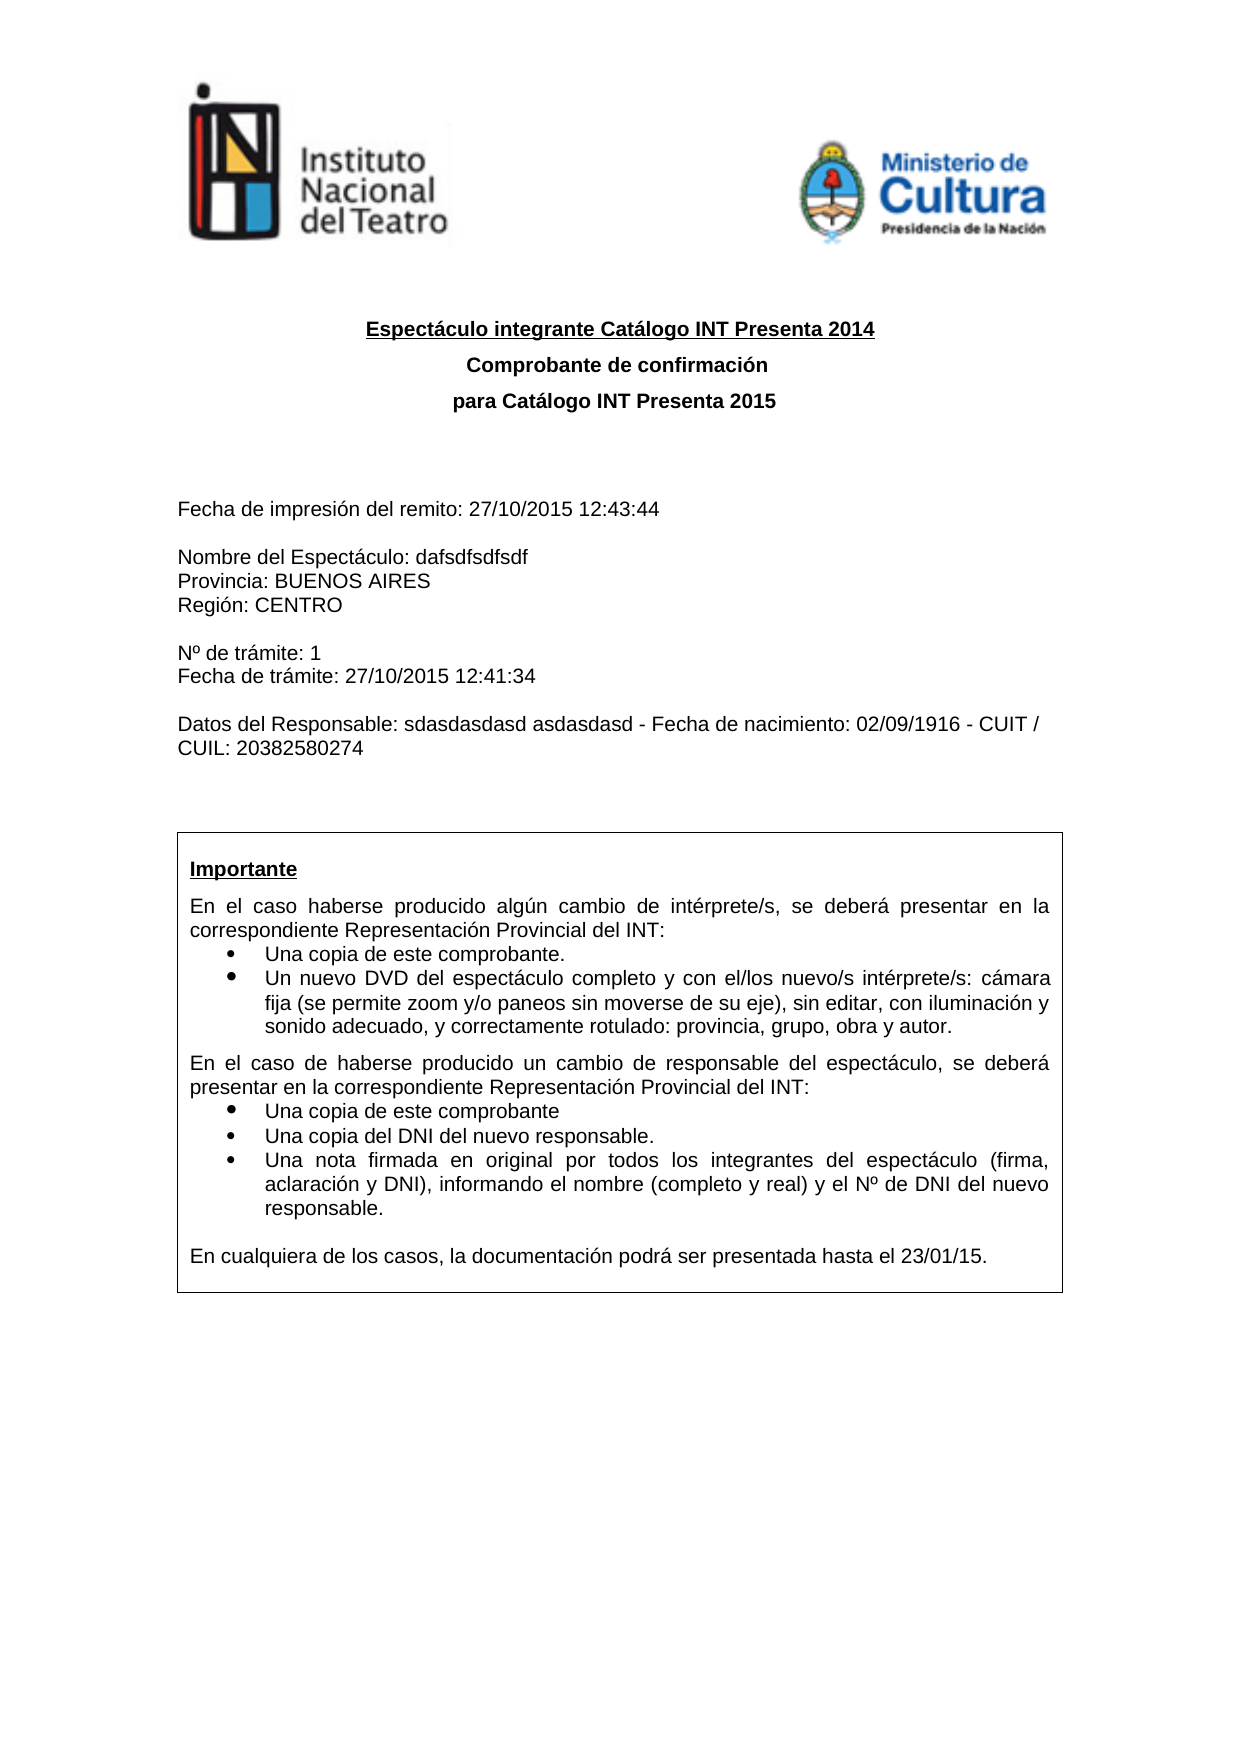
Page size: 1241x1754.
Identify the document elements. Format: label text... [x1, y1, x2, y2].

picture [783, 134, 1063, 249]
text Espectáculo integrante Catálogo INT Presenta 2014 [177, 317, 1063, 341]
text Fecha de impresión del remito: 27/10/2015 12:43:44 [177, 497, 1063, 521]
picture [177, 73, 534, 249]
text Nombre del Espectáculo: dafsdfsdfsdf [177, 544, 1063, 568]
text Comprobante de confirmación [177, 353, 1063, 377]
text Nº de trámite: 1 [177, 640, 1063, 664]
text Fecha de trámite: 27/10/2015 12:41:34 [177, 664, 1063, 688]
text Provincia: BUENOS AIRES [177, 568, 1063, 592]
text Datos del Responsable: sdasdasdasd asdasdasd - Fecha de nacimiento: 02/09/1916 - CUIT / CUIL: 20382580274 [177, 712, 1063, 760]
table_header Importante En el caso haberse producido algún cambio de intérprete/s, se deberá presentar en la correspondiente Representación Provincial del INT: Una copia de este comprobante. Un nuevo DVD del espectáculo completo y con el/los nuevo/s intérprete/s: cámara fija (se permite zoom y/o paneos sin moverse de su eje), sin editar, con iluminación y sonido adecuado, y correctamente rotulado: provincia, grupo, obra y autor. En el caso de haberse producido un cambio de responsable del espectáculo, se deberá presentar en la correspondiente Representación Provincial del INT: Una copia de este comprobante Una copia del DNI del nuevo responsable. Una nota firmada en original por todos los integrantes del espectáculo (firma, aclaración y DNI), informando el nombre (completo y real) y el Nº de DNI del nuevo responsable. En cualquiera de los casos, la documentación podrá ser presentada hasta el 23/01/15. [178, 833, 1062, 1292]
text Región: CENTRO [177, 592, 1063, 616]
text para Catálogo INT Presenta 2015 [177, 389, 1063, 413]
